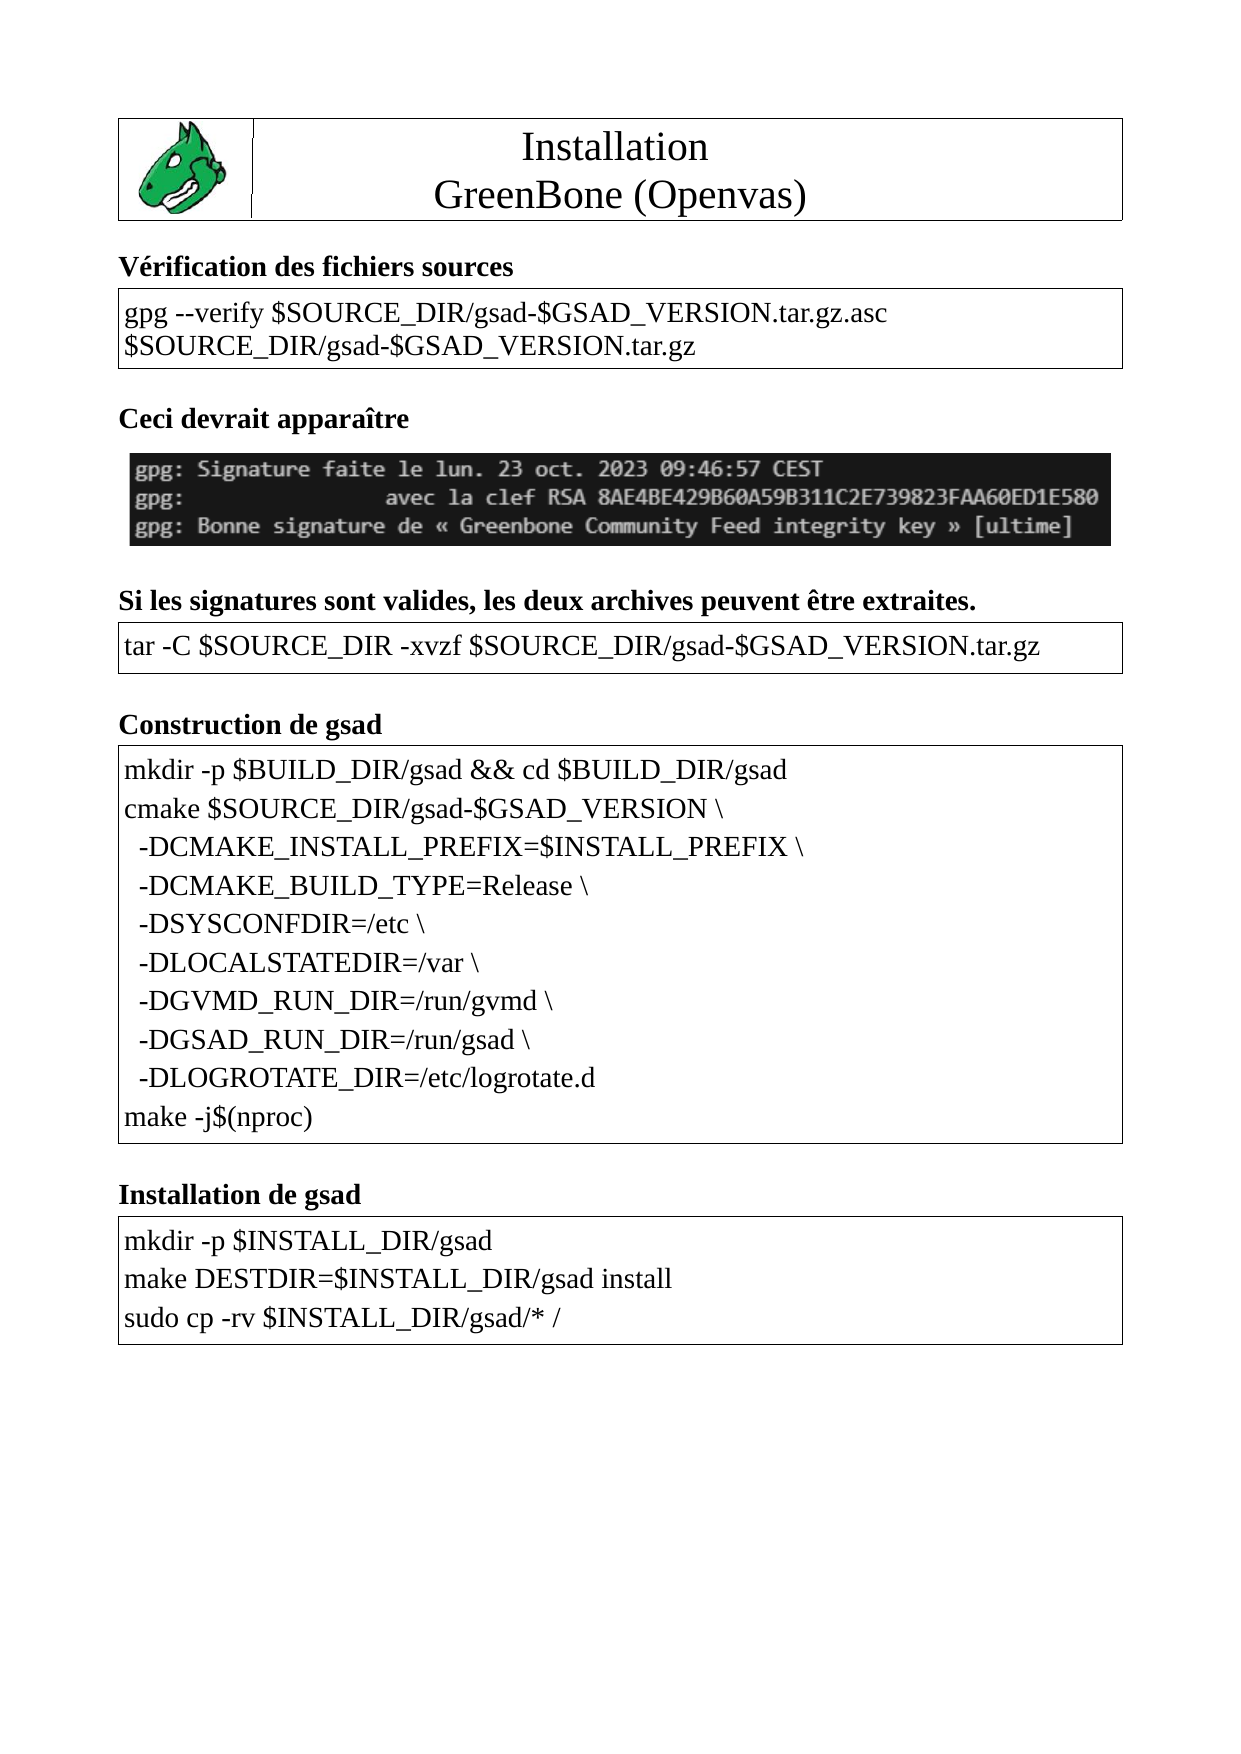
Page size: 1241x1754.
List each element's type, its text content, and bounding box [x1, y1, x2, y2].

picture [138, 121, 237, 214]
text Vérification des fichiers sources [118, 249, 1122, 283]
table_header tar -C $SOURCE_DIR -xvzf $SOURCE_DIR/gsad-$GSAD_VERSION.tar.gz [119, 623, 1122, 673]
table_header gpg --verify $SOURCE_DIR/gsad-$GSAD_VERSION.tar.gz.asc $SOURCE_DIR/gsad-$GSAD_VERSION.tar.gz [119, 289, 1122, 368]
text Construction de gsad [118, 707, 1122, 740]
text Si les signatures sont valides, les deux archives peuvent être extraites. [118, 583, 1122, 617]
text Installation de gsad [118, 1177, 1122, 1211]
text Ceci devrait apparaître [118, 402, 1122, 435]
table_header mkdir -p $BUILD_DIR/gsad && cd $BUILD_DIR/gsad cmake $SOURCE_DIR/gsad-$GSAD_VERSION \ -DCMAKE_INSTALL_PREFIX=$INSTALL_PREFIX \ -DCMAKE_BUILD_TYPE=Release \ -DSYSCONFDIR=/etc \ -DLOCALSTATEDIR=/var \ -DGVMD_RUN_DIR=/run/gvmd \ -DGSAD_RUN_DIR=/run/gsad \ -DLOGROTATE_DIR=/etc/logrotate.d make -j$(nproc) [119, 746, 1122, 1143]
picture [129, 453, 1111, 546]
table_header mkdir -p $INSTALL_DIR/gsad make DESTDIR=$INSTALL_DIR/gsad install sudo cp -rv $INSTALL_DIR/gsad/* / [119, 1217, 1122, 1344]
